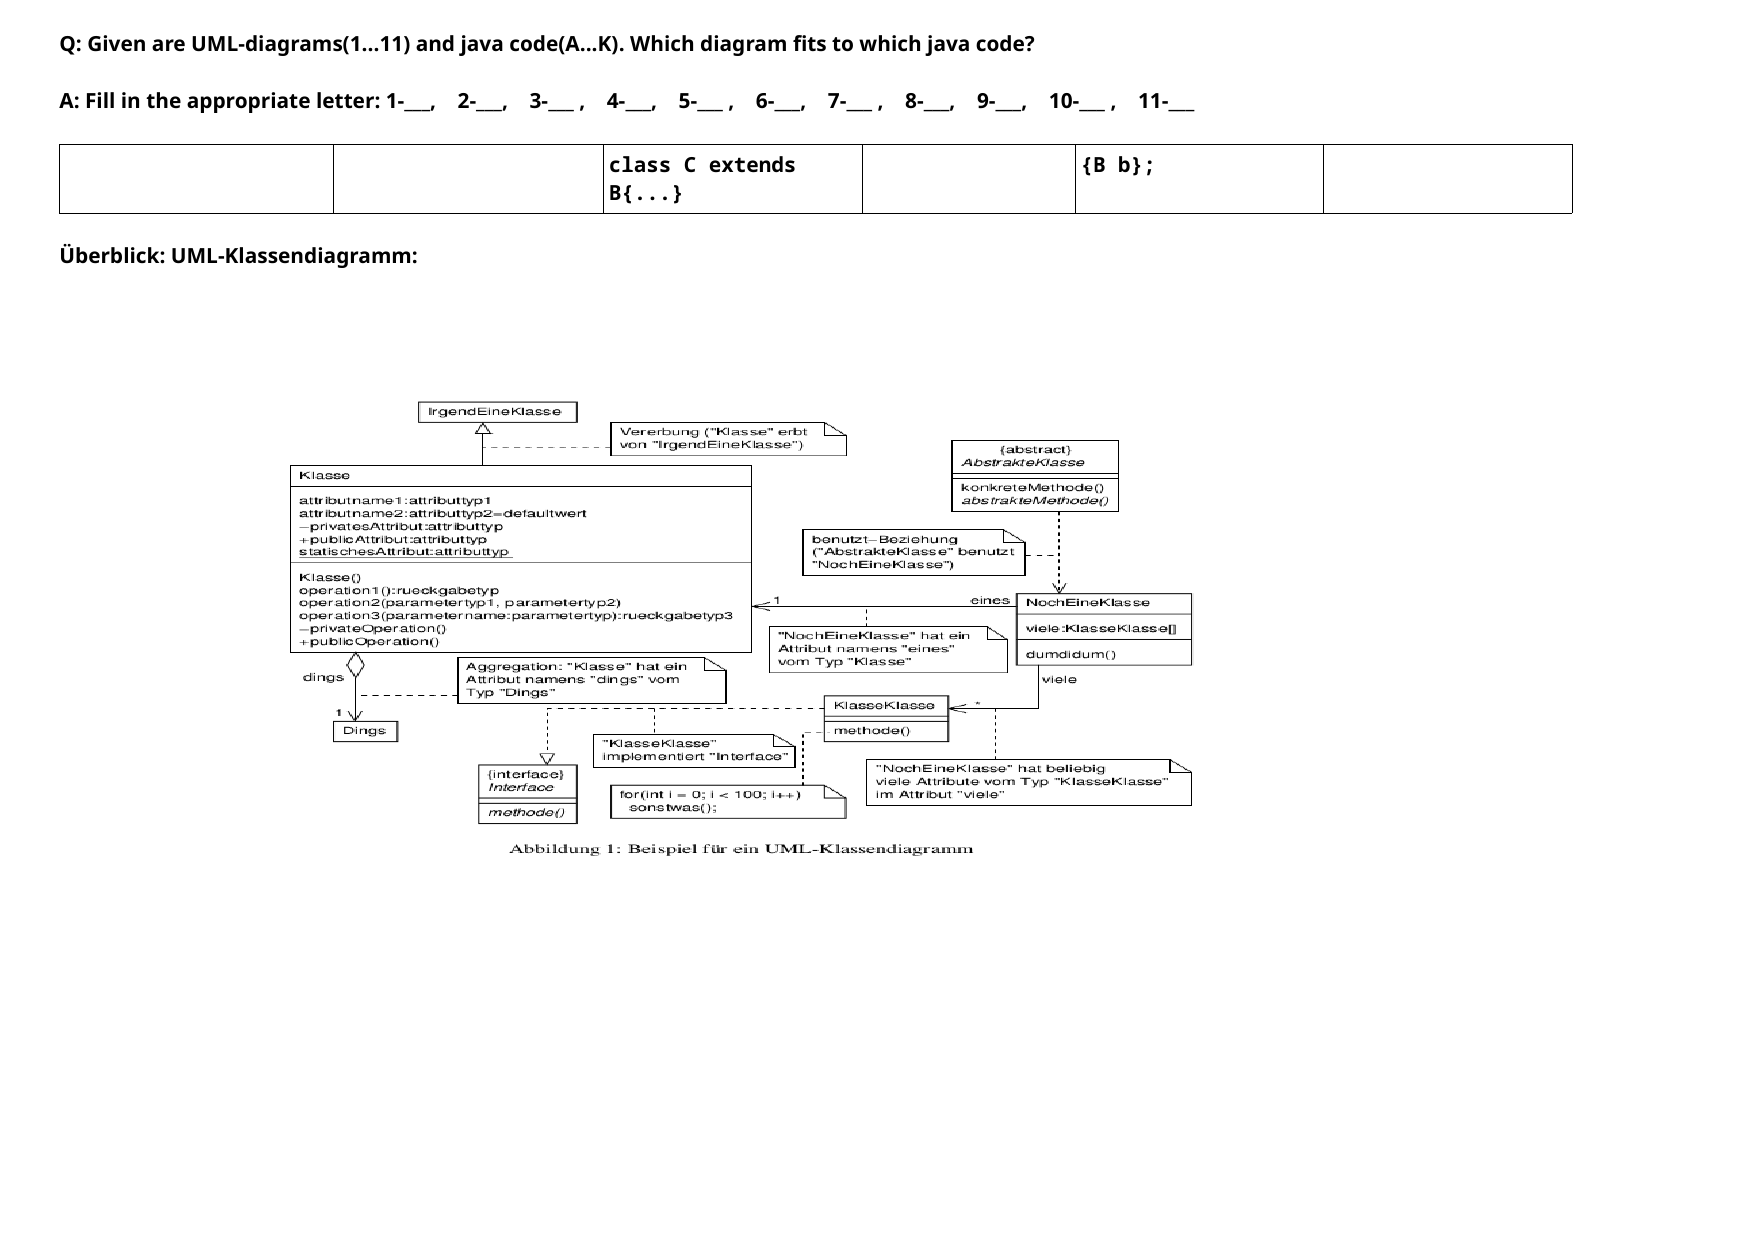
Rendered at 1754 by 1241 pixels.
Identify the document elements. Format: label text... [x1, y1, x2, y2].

table_cell [863, 145, 1075, 213]
table_cell class C extends B{...} [604, 145, 862, 213]
table_cell [1324, 145, 1572, 213]
text Überblick: UML-Klassendiagramm: [59, 241, 1695, 270]
table_cell [334, 145, 603, 213]
table_cell [60, 145, 333, 213]
table_cell {B b}; [1076, 145, 1323, 213]
picture [263, 396, 1209, 860]
